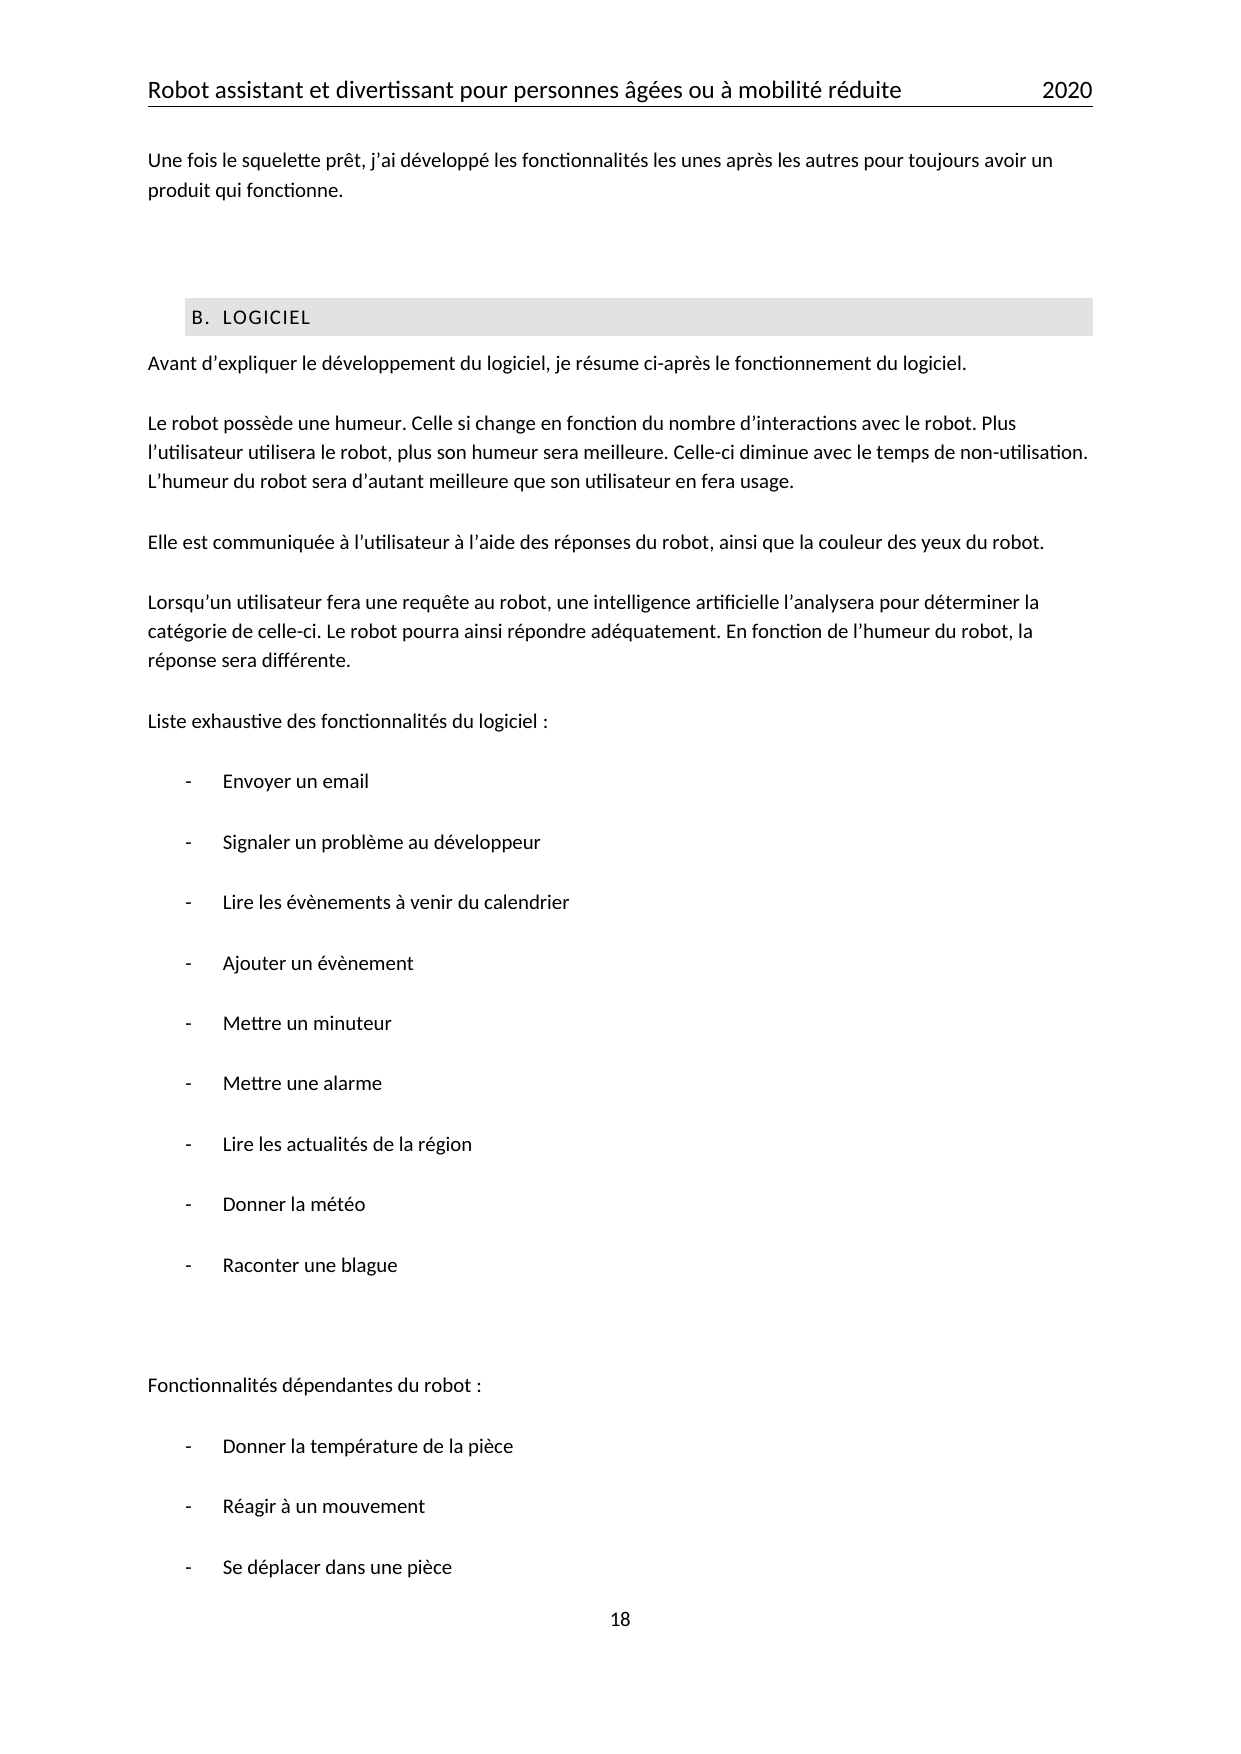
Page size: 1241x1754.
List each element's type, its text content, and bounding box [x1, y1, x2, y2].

list Envoyer un email [185, 768, 1093, 794]
list Mettre un minuteur [185, 1010, 1093, 1036]
text Fonctionnalités dépendantes du robot : [148, 1373, 1093, 1398]
list Ajouter un évènement [185, 950, 1093, 975]
list Donner la météo [185, 1191, 1093, 1217]
text Avant d’expliquer le développement du logiciel, je résume ci-après le fonctionnement du logiciel. [148, 350, 1093, 375]
list Lire les actualités de la région [185, 1131, 1093, 1156]
list Logiciel [191, 304, 1086, 329]
text Une fois le squelette prêt, j’ai développé les fonctionnalités les unes après les autres pour toujours avoir un produit qui fonctionne. [148, 148, 1093, 202]
text Liste exhaustive des fonctionnalités du logiciel : [148, 708, 1093, 733]
list Signaler un problème au développeur [185, 829, 1093, 854]
list Raconter une blague [185, 1252, 1093, 1277]
list Se déplacer dans une pièce [185, 1554, 1093, 1579]
list Mettre une alarme [185, 1071, 1093, 1096]
text Elle est communiquée à l’utilisateur à l’aide des réponses du robot, ainsi que la couleur des yeux du robot. [148, 529, 1093, 554]
list Lire les évènements à venir du calendrier [185, 889, 1093, 915]
text Lorsqu’un utilisateur fera une requête au robot, une intelligence artificielle l’analysera pour déterminer la catégorie de celle-ci. Le robot pourra ainsi répondre adéquatement. En fonction de l’humeur du robot, la réponse sera différente. [148, 589, 1093, 673]
text Le robot possède une humeur. Celle si change en fonction du nombre d’interactions avec le robot. Plus l’utilisateur utilisera le robot, plus son humeur sera meilleure. Celle-ci diminue avec le temps de non-utilisation. L’humeur du robot sera d’autant meilleure que son utilisateur en fera usage. [148, 410, 1093, 494]
list Réagir à un mouvement [185, 1493, 1093, 1519]
list Donner la température de la pièce [185, 1433, 1093, 1458]
